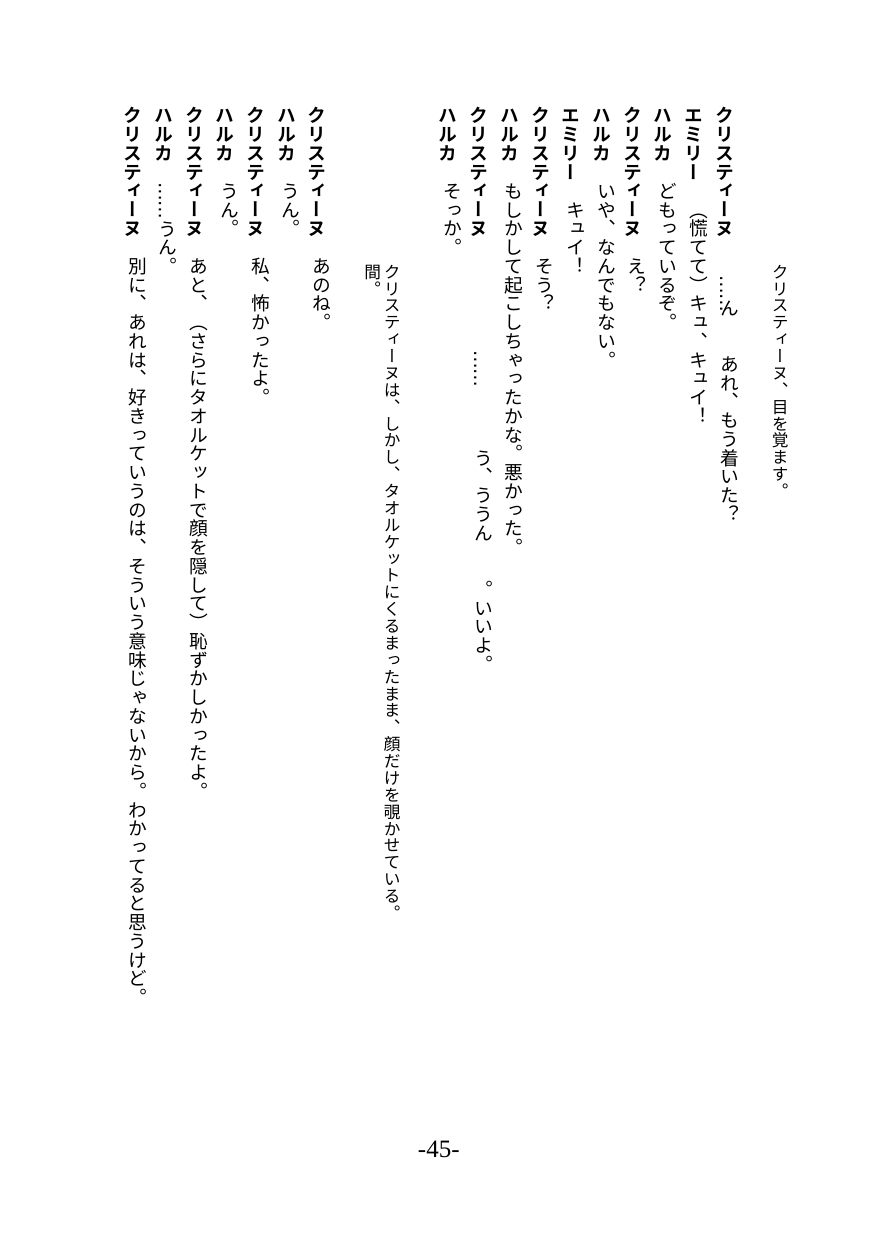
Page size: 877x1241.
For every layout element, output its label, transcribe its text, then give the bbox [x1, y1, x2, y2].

text ハルカ うん。 [208, 106, 239, 1134]
text ハルカ どもっているぞ。 [646, 106, 677, 1134]
text クリスティーヌ え？ [615, 106, 646, 1134]
text クリスティーヌ そう？ [523, 106, 554, 1134]
text ハルカ いや、なんでもない。 [585, 106, 615, 1134]
text エミリー （慌てて）キュ、キュイ！ [677, 106, 708, 1134]
text 間。 [362, 239, 381, 1134]
text クリスティーヌ あのね。 [300, 106, 331, 1134]
text ハルカ そっか。 [431, 106, 462, 1134]
text クリスティーヌ、目を覚ます。 [769, 239, 788, 1134]
text クリスティーヌ う、ううん……。いいよ。 [462, 106, 492, 1134]
text クリスティーヌ あと、（さらにタオルケットで顔を隠して）恥ずかしかったよ。 [177, 106, 208, 1134]
text クリスティーヌ 私、怖かったよ。 [239, 106, 269, 1134]
text ハルカ もしかして起こしちゃったかな。悪かった。 [492, 106, 523, 1134]
text クリスティーヌ ん……あれ、もう着いた？ [708, 106, 738, 1134]
text クリスティーヌ 別に、あれは、好きっていうのは、そういう意味じゃないから。わかってると思うけど。 [116, 106, 146, 1134]
text クリスティーヌは、しかし、タオルケットにくるまったまま、顔だけを覗かせている。 [381, 239, 400, 1134]
text エミリー キュイ！ [554, 106, 585, 1134]
text ハルカ うん。 [269, 106, 300, 1134]
text ハルカ ……うん。 [146, 106, 177, 1134]
